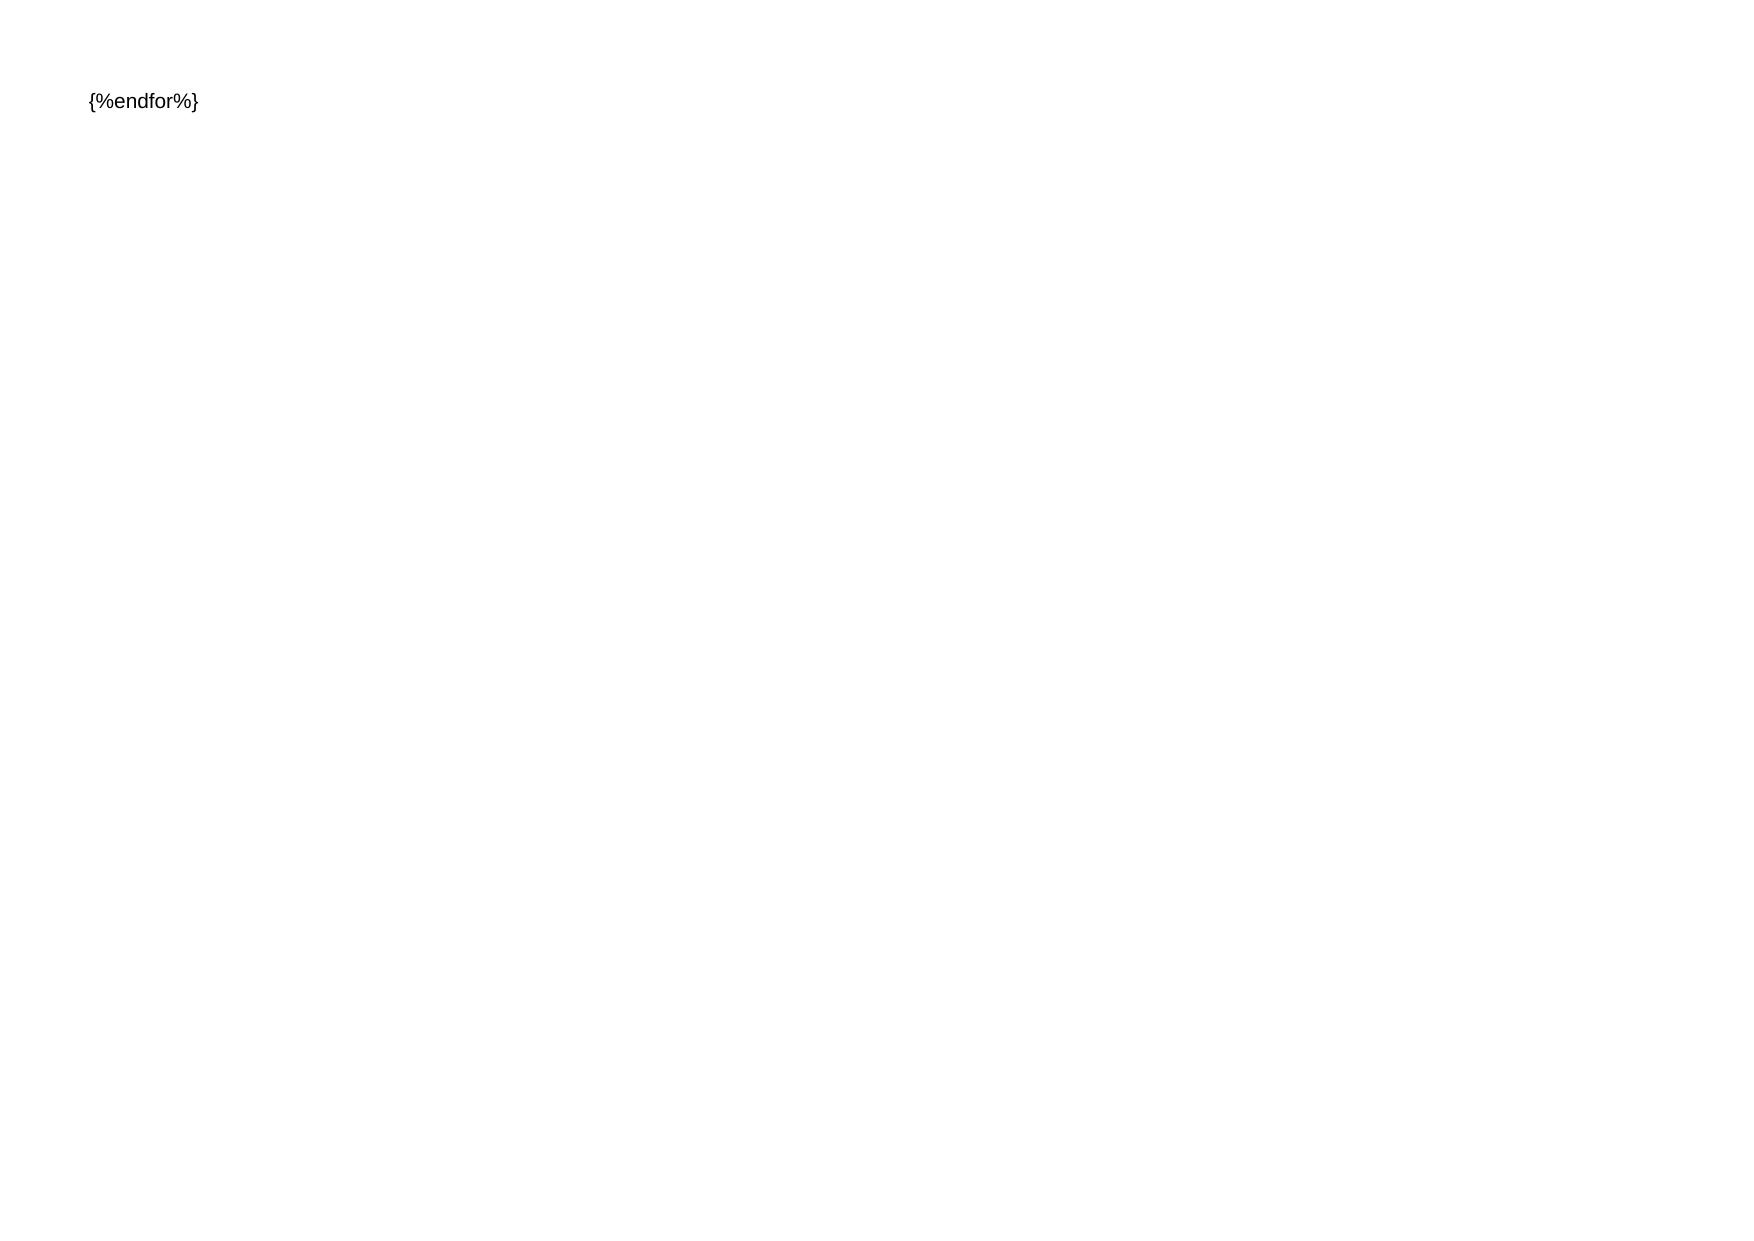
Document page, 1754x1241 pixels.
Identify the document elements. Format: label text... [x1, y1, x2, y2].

text {%endfor%} [88, 88, 1665, 112]
